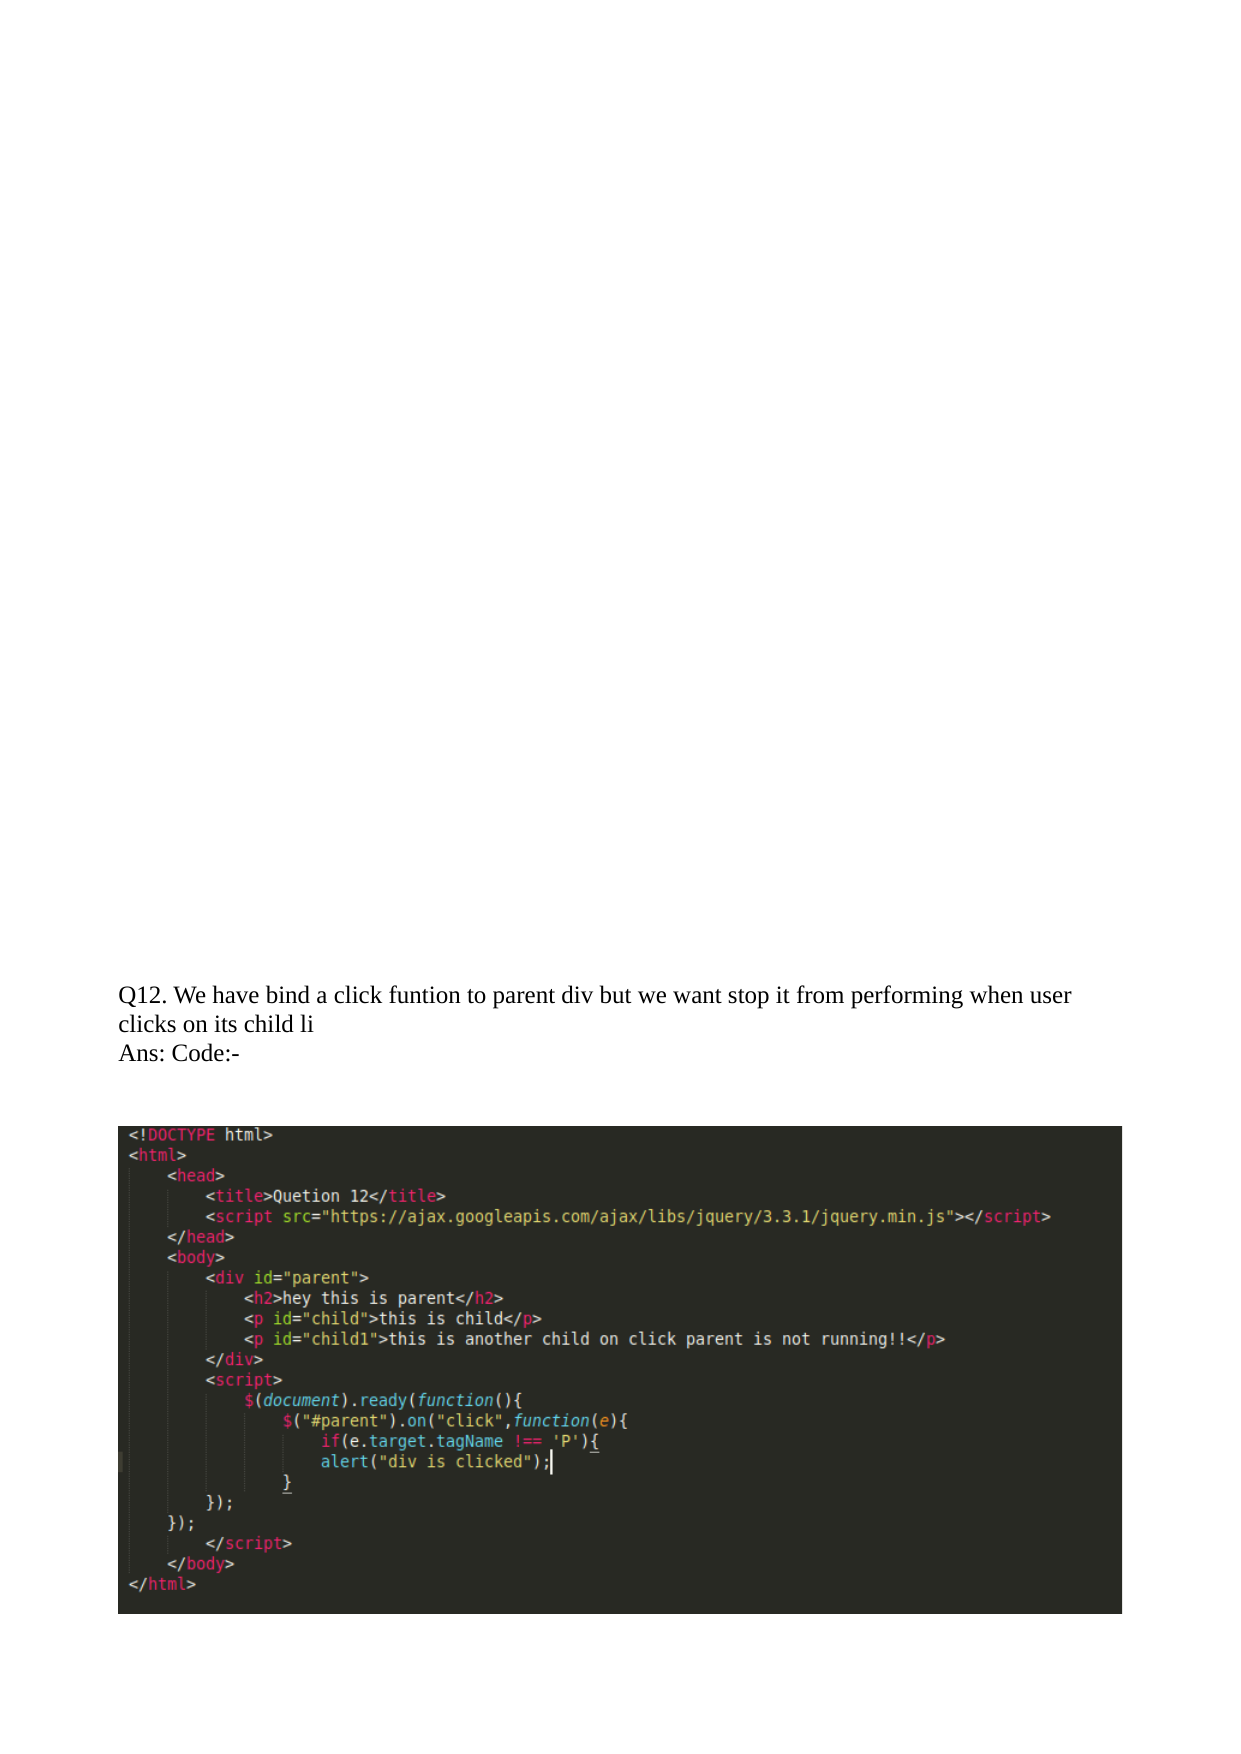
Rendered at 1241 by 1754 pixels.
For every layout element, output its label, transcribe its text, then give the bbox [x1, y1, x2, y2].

text Q12. We have bind a click funtion to parent div but we want stop it from performing when user clicks on its child li [118, 981, 1122, 1038]
picture [118, 1126, 1123, 1614]
text Ans: Code:- [118, 1038, 1122, 1067]
